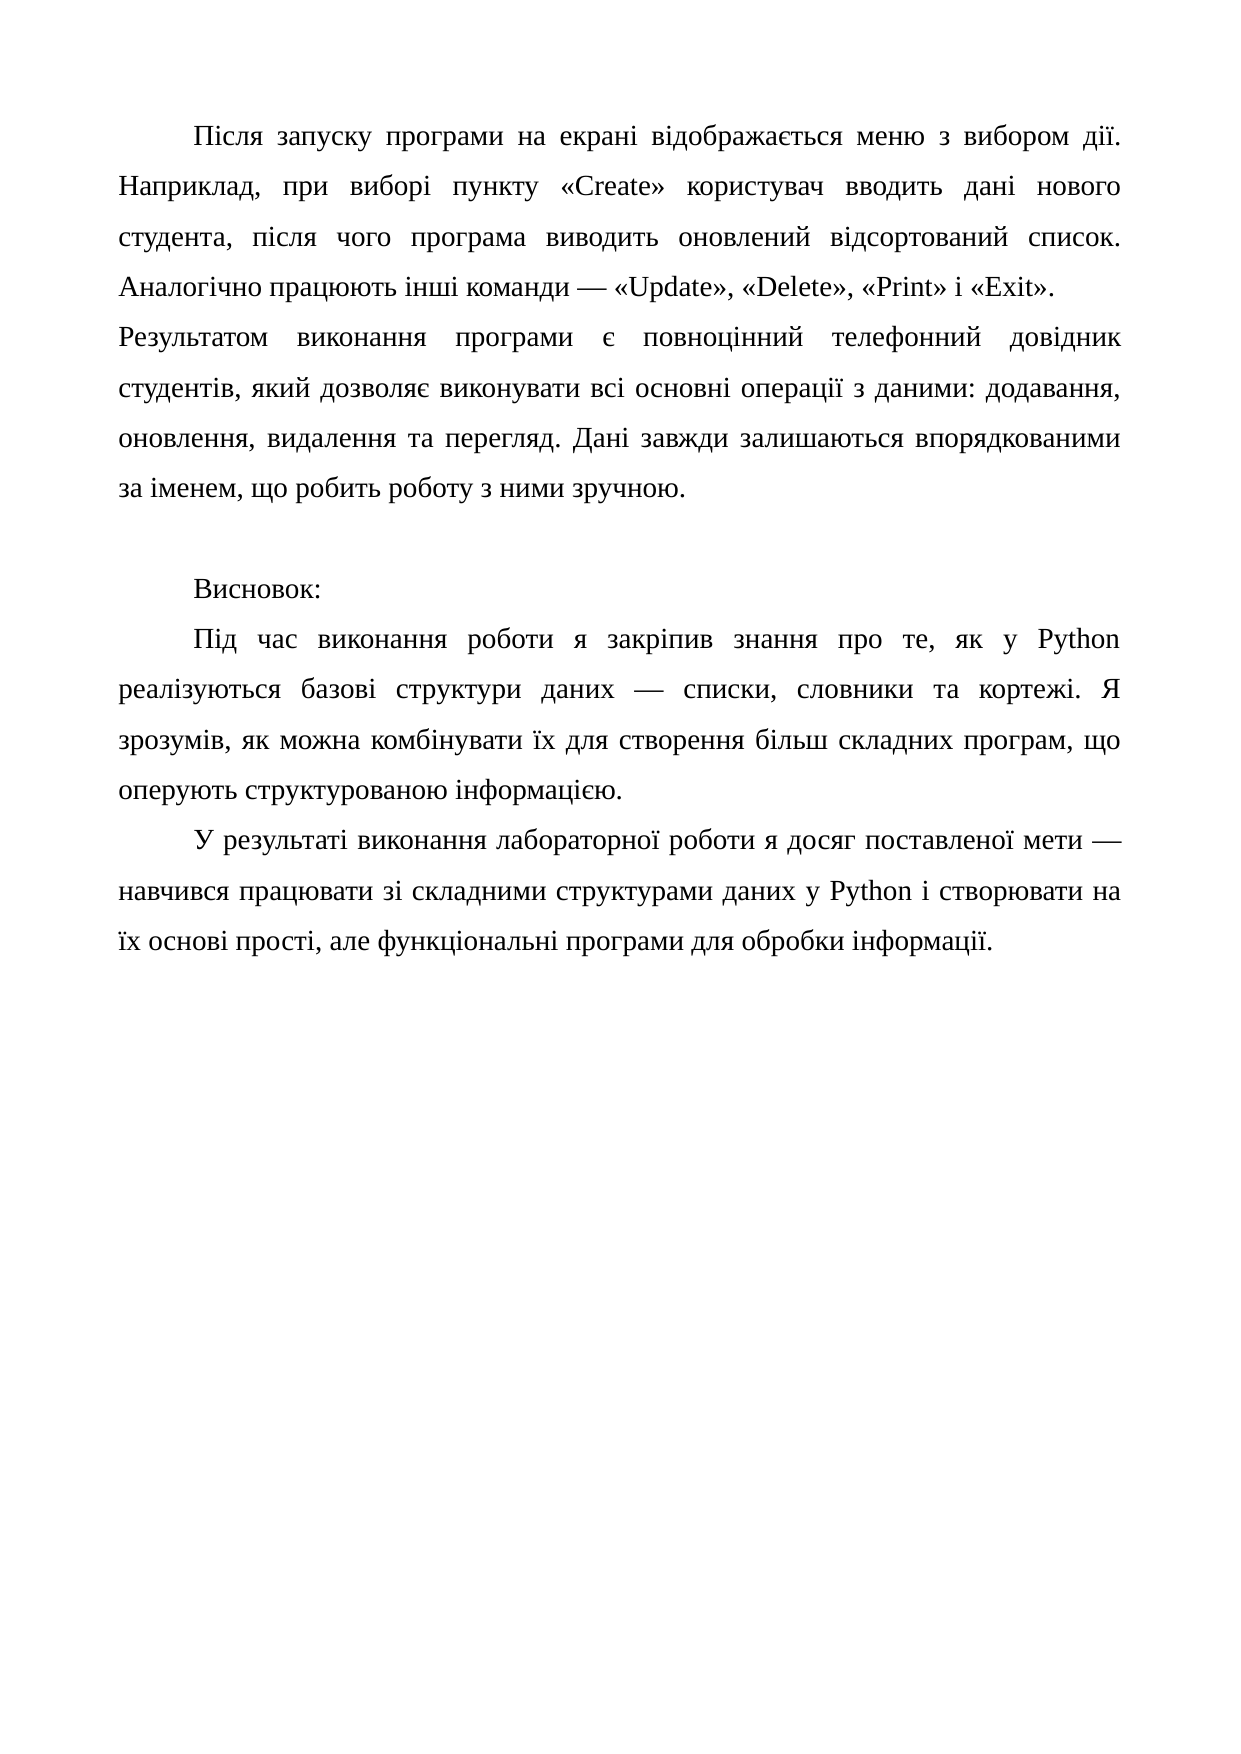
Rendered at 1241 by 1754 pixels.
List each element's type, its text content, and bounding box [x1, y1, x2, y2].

text Висновок: [118, 571, 1122, 604]
text У результаті виконання лабораторної роботи я досяг поставленої мети — навчився працювати зі складними структурами даних у Python і створювати на їх основі прості, але функціональні програми для обробки інформації. [118, 822, 1122, 957]
text Результатом виконання програми є повноцінний телефонний довідник студентів, який дозволяє виконувати всі основні операції з даними: додавання, оновлення, видалення та перегляд. Дані завжди залишаються впорядкованими за іменем, що робить роботу з ними зручною. [118, 319, 1122, 504]
text Під час виконання роботи я закріпив знання про те, як у Python реалізуються базові структури даних — списки, словники та кортежі. Я зрозумів, як можна комбінувати їх для створення більш складних програм, що оперують структурованою інформацією. [118, 621, 1122, 806]
text Після запуску програми на екрані відображається меню з вибором дії. Наприклад, при виборі пункту «Create» користувач вводить дані нового студента, після чого програма виводить оновлений відсортований список. Аналогічно працюють інші команди — «Update», «Delete», «Print» і «Exit». [118, 118, 1122, 303]
